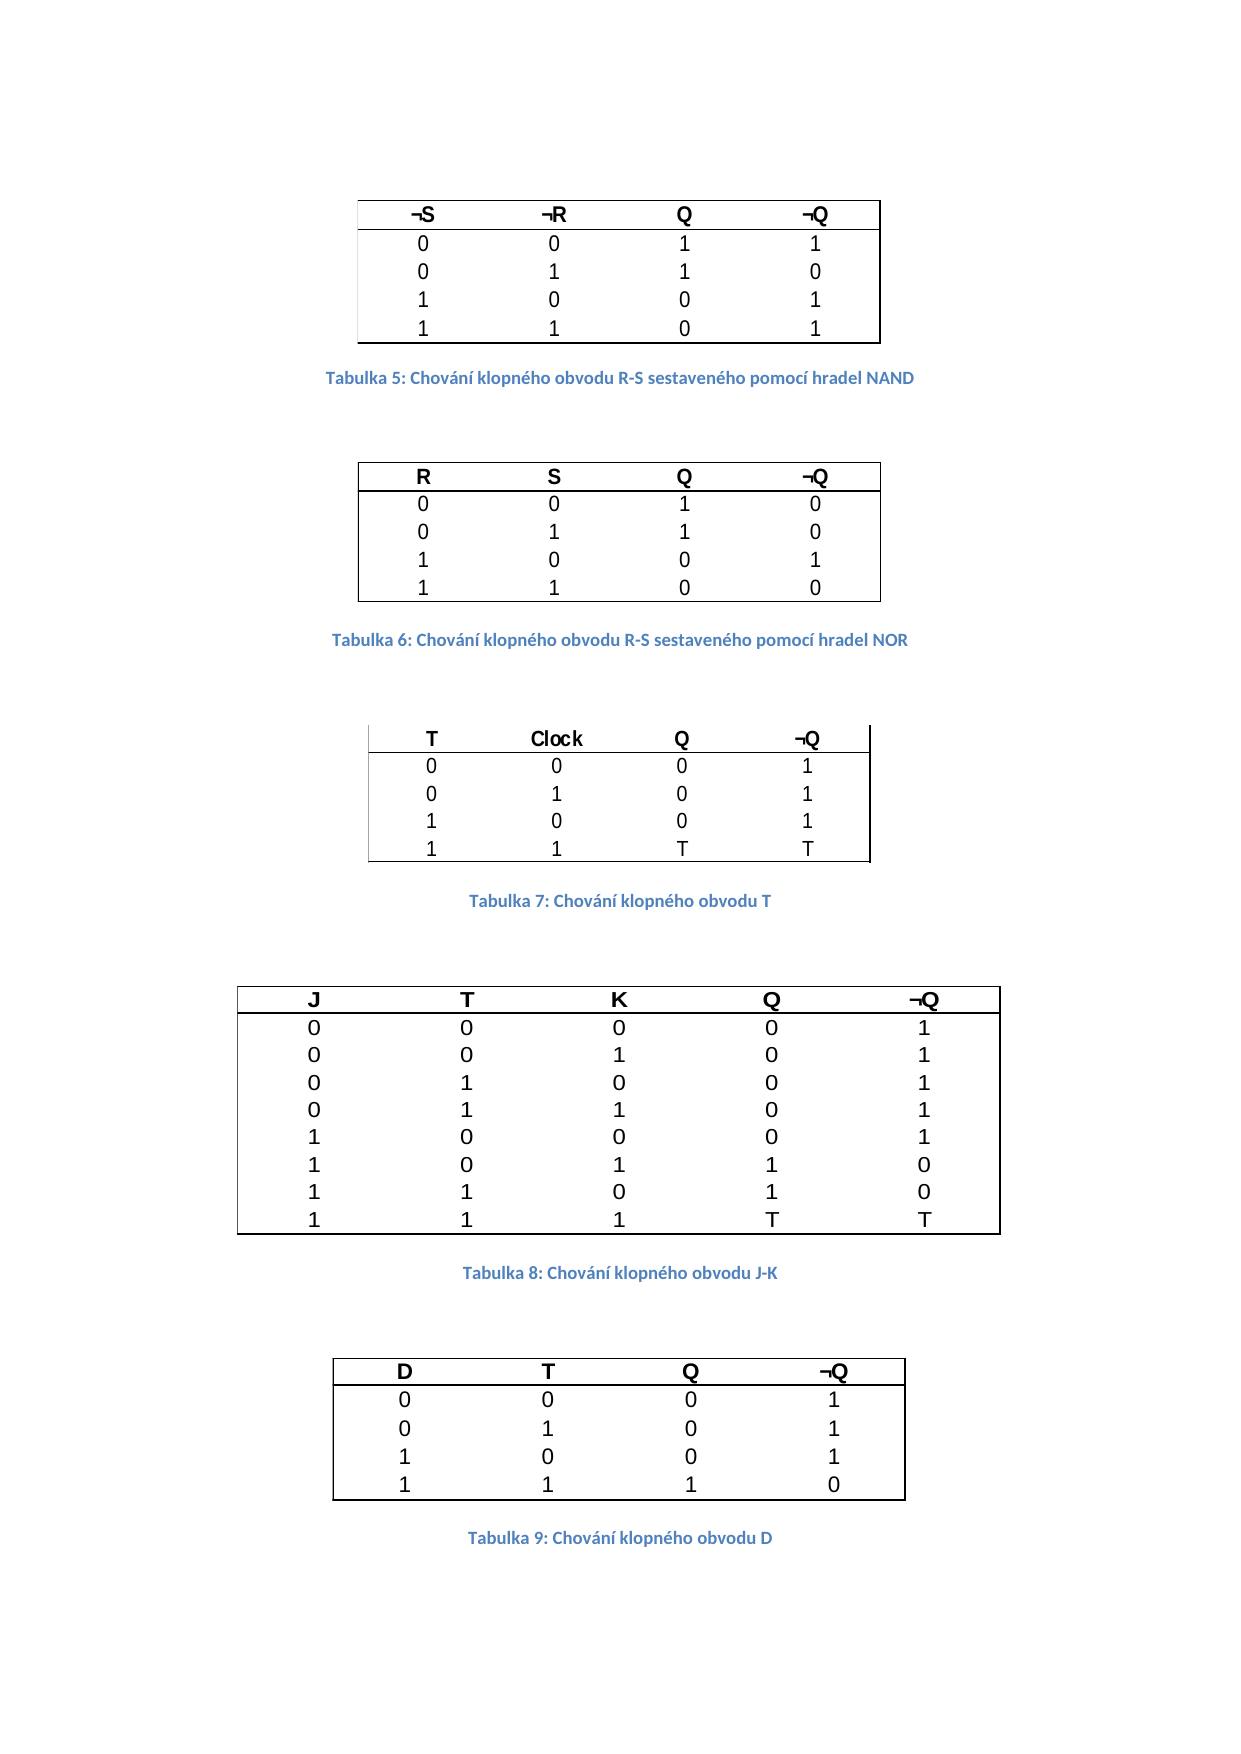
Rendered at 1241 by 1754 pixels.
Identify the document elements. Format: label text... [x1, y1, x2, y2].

text Tabulka 9: Chování klopného obvodu D [148, 1526, 1093, 1549]
text Tabulka 7: Chování klopného obvodu T [148, 890, 1093, 913]
text Tabulka 8: Chování klopného obvodu J-K [148, 1261, 1093, 1284]
text Tabulka 5: Chování klopného obvodu R-S sestaveného pomocí hradel NAND [148, 366, 1093, 389]
text Tabulka 6: Chování klopného obvodu R-S sestaveného pomocí hradel NOR [148, 629, 1093, 652]
